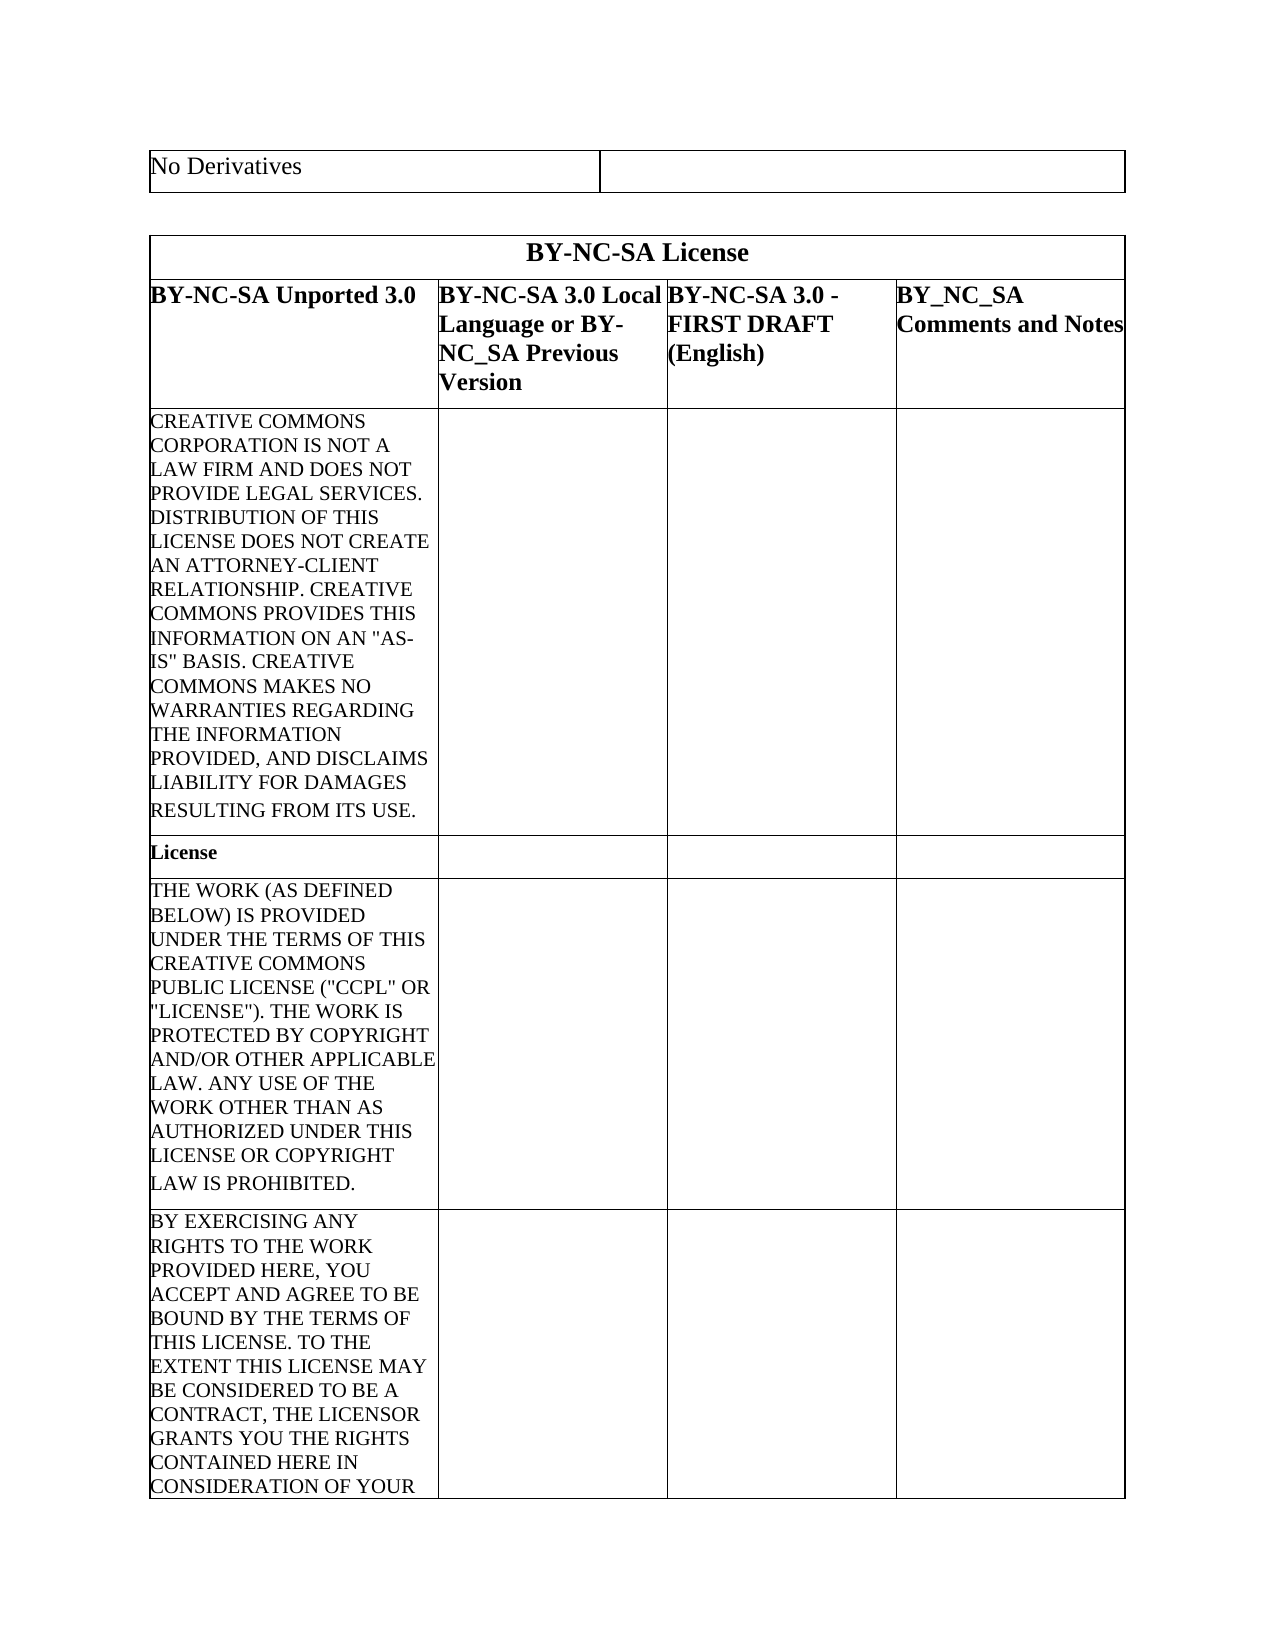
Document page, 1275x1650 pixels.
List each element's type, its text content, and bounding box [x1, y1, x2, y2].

table_cell [897, 836, 1124, 877]
table_cell [668, 836, 896, 877]
table_cell [897, 1210, 1124, 1498]
table_cell No Derivatives [151, 151, 599, 192]
table_cell CREATIVE COMMONS CORPORATION IS NOT A LAW FIRM AND DOES NOT PROVIDE LEGAL SERVICES. DISTRIBUTION OF THIS LICENSE DOES NOT CREATE AN ATTORNEY-CLIENT RELATIONSHIP. CREATIVE COMMONS PROVIDES THIS INFORMATION ON AN "AS-IS" BASIS. CREATIVE COMMONS MAKES NO WARRANTIES REGARDING THE INFORMATION PROVIDED, AND DISCLAIMS LIABILITY FOR DAMAGES RESULTING FROM ITS USE. [151, 409, 438, 835]
table_cell [668, 879, 896, 1208]
table_cell [897, 409, 1124, 835]
table_cell [439, 836, 667, 877]
table_cell License [151, 836, 438, 877]
table_cell [439, 409, 667, 835]
table_cell BY-NC-SA Unported 3.0 [151, 280, 438, 408]
table_cell BY EXERCISING ANY RIGHTS TO THE WORK PROVIDED HERE, YOU ACCEPT AND AGREE TO BE BOUND BY THE TERMS OF THIS LICENSE. TO THE EXTENT THIS LICENSE MAY BE CONSIDERED TO BE A CONTRACT, THE LICENSOR GRANTS YOU THE RIGHTS CONTAINED HERE IN CONSIDERATION OF YOUR [151, 1210, 438, 1498]
table_cell BY-NC-SA 3.0 Local Language or BY-NC_SA Previous Version [439, 280, 667, 408]
table_cell [439, 1210, 667, 1498]
table_cell BY_NC_SA Comments and Notes [897, 280, 1124, 408]
table_cell [668, 1210, 896, 1498]
table_cell [897, 879, 1124, 1208]
table_header BY-NC-SA License [151, 236, 1124, 279]
table_cell [668, 409, 896, 835]
table_cell [439, 879, 667, 1208]
table_cell THE WORK (AS DEFINED BELOW) IS PROVIDED UNDER THE TERMS OF THIS CREATIVE COMMONS PUBLIC LICENSE ("CCPL" OR "LICENSE"). THE WORK IS PROTECTED BY COPYRIGHT AND/OR OTHER APPLICABLE LAW. ANY USE OF THE WORK OTHER THAN AS AUTHORIZED UNDER THIS LICENSE OR COPYRIGHT LAW IS PROHIBITED. [151, 879, 438, 1208]
table_cell [601, 151, 1124, 192]
table_cell BY-NC-SA 3.0 - FIRST DRAFT (English) [668, 280, 896, 408]
